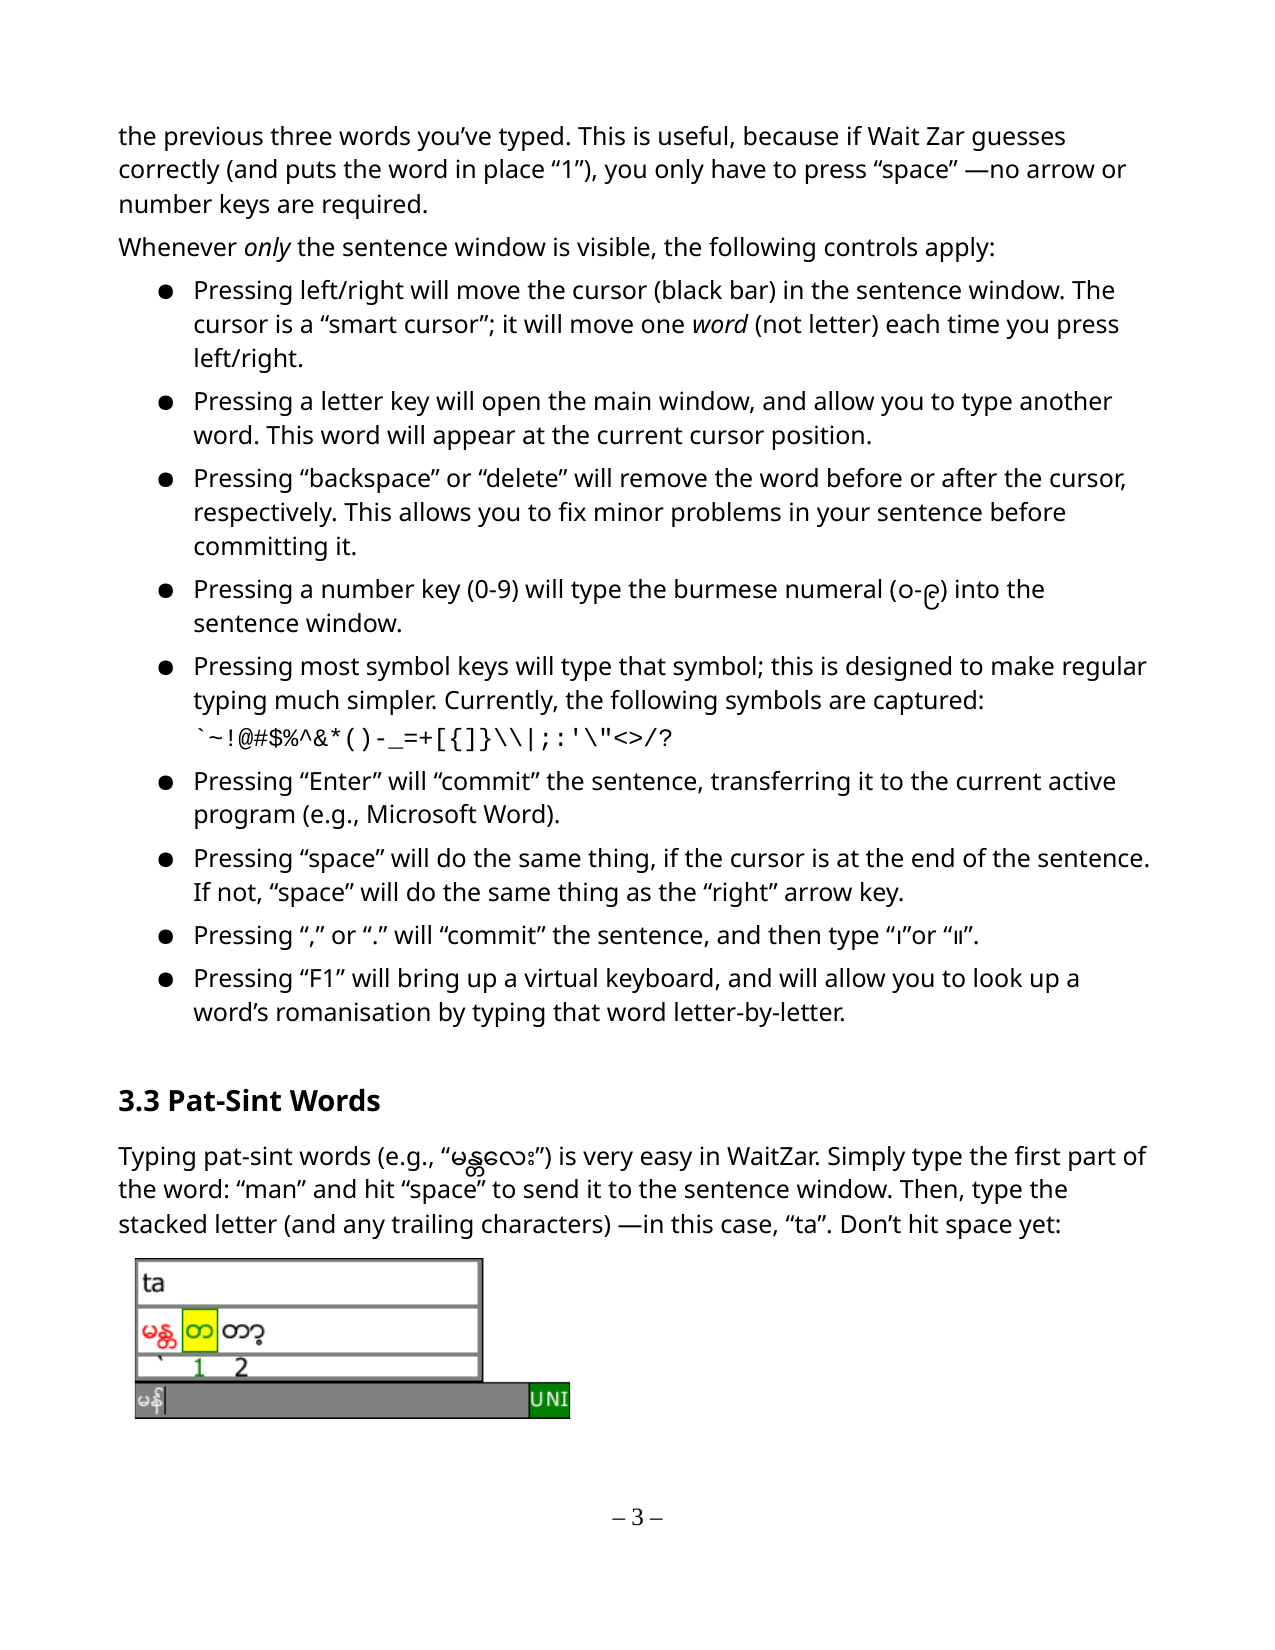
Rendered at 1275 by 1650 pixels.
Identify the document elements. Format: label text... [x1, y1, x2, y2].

list Pressing left/right will move the cursor (black bar) in the sentence window. The cursor is a “smart cursor”; it will move one word (not letter) each time you press left/right. [156, 272, 1157, 374]
text Whenever only the sentence window is visible, the following controls apply: [118, 229, 1157, 263]
list Pressing “backspace” or “delete” will remove the word before or after the cursor, respectively. This allows you to fix minor problems in your sentence before committing it. [156, 461, 1157, 563]
list Pressing most symbol keys will type that symbol; this is designed to make regular typing much simpler. Currently, the following symbols are captured: [156, 649, 1157, 717]
list `~!@#$%^&*()-_=+[{]}\\|;:'\"<>/? [156, 726, 1157, 754]
list Pressing “F1” will bring up a virtual keyboard, and will allow you to look up a word’s romanisation by typing that word letter-by-letter. [156, 960, 1157, 1028]
list Pressing a letter key will open the main window, and allow you to type another word. This word will appear at the current cursor position. [156, 383, 1157, 452]
list Pressing “Enter” will “commit” the sentence, transferring it to the current active program (e.g., Microsoft Word). [156, 763, 1157, 831]
list Pressing “,” or “.” will “commit” the sentence, and then type “၊”or “။”. [156, 917, 1157, 951]
picture [134, 1258, 571, 1419]
subtitle 3.3 Pat-Sint Words [118, 1080, 1157, 1120]
text Typing pat-sint words (e.g., “မန္တလေး”) is very easy in WaitZar. Simply type the first part of the word: “man” and hit “space” to send it to the sentence window. Then, type the stacked letter (and any trailing characters) —in this case, “ta”. Don’t hit space yet: [118, 1138, 1157, 1240]
text the previous three words you’ve typed. This is useful, because if Wait Zar guesses correctly (and puts the word in place “1”), you only have to press “space” —no arrow or number keys are required. [118, 118, 1157, 220]
list Pressing a number key (0-9) will type the burmese numeral (၀-၉) into the sentence window. [156, 572, 1157, 640]
list Pressing “space” will do the same thing, if the cursor is at the end of the sentence. If not, “space” will do the same thing as the “right” arrow key. [156, 840, 1157, 908]
